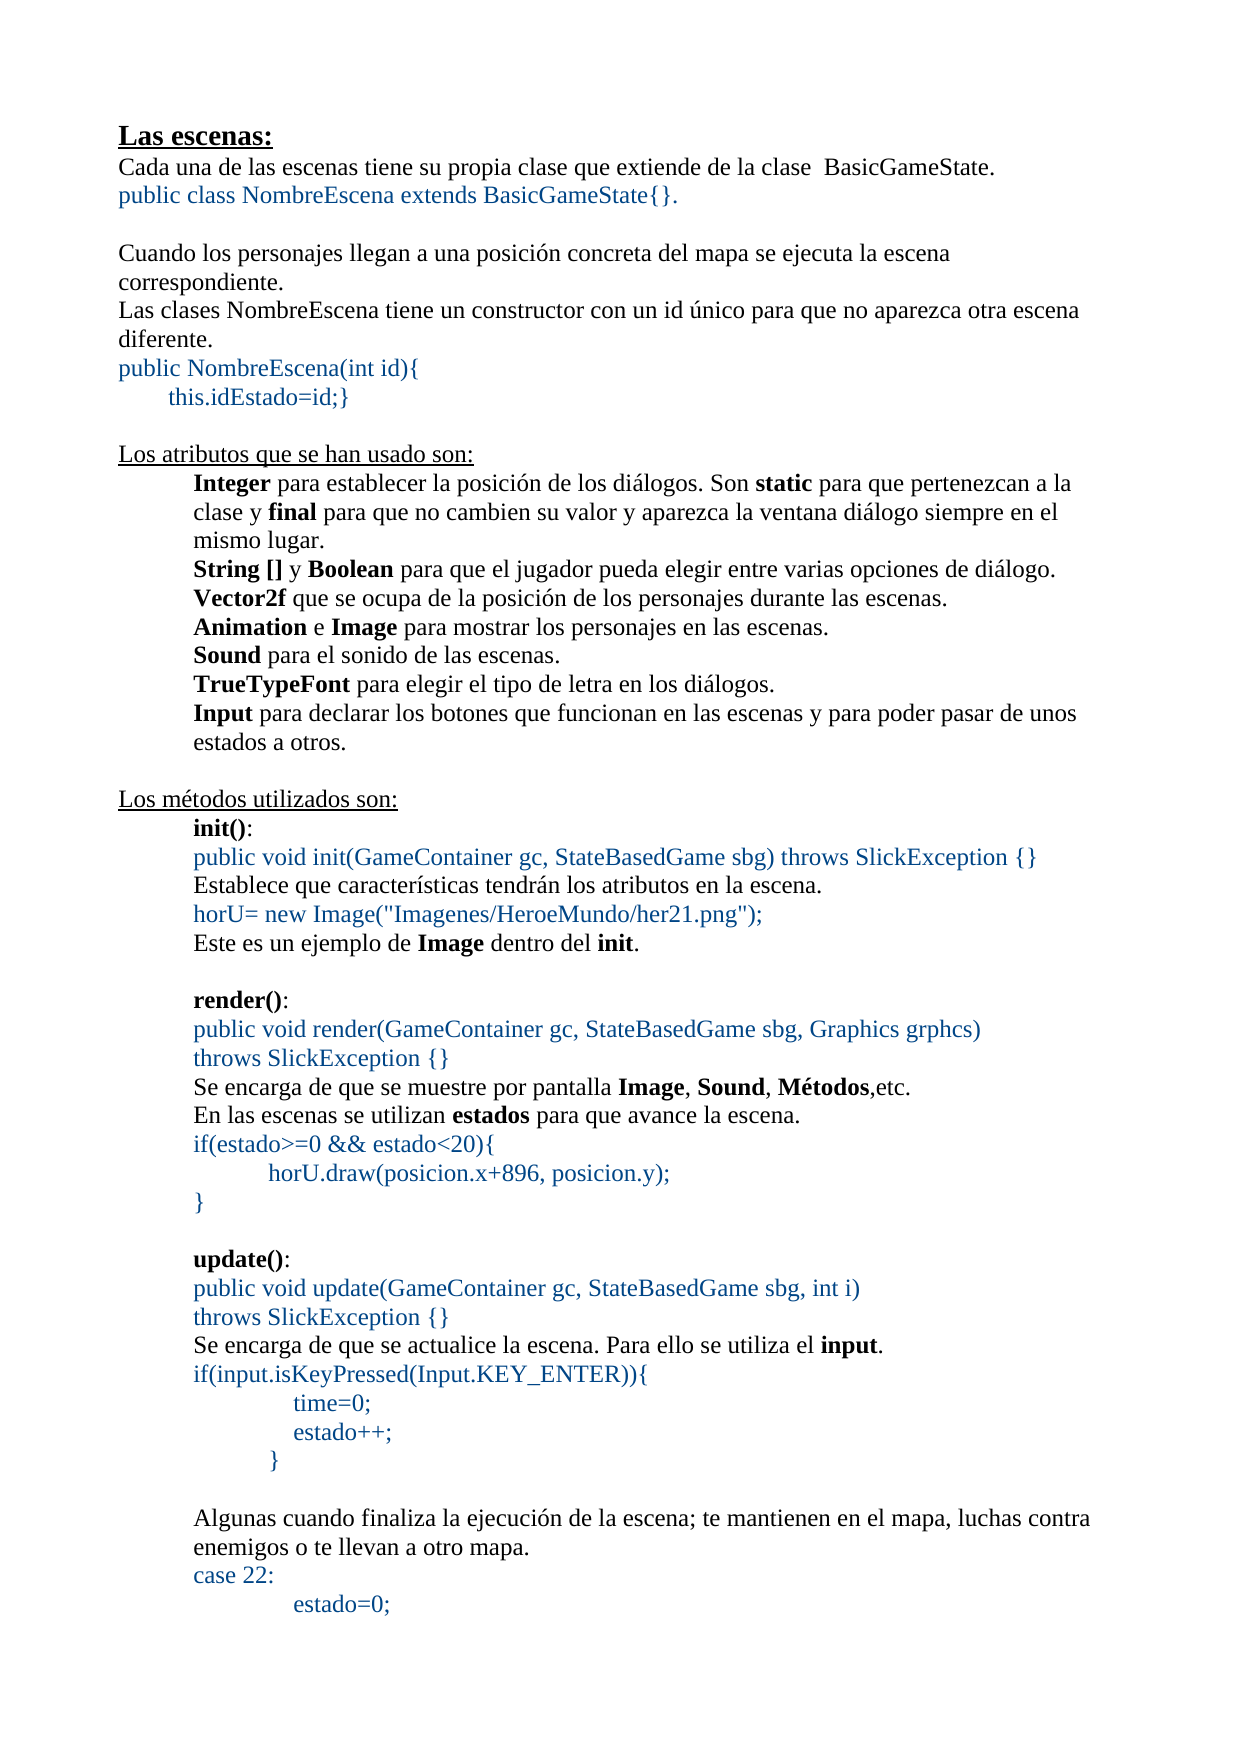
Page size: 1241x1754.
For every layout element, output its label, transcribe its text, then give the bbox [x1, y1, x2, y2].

text time=0; [193, 1388, 1122, 1417]
text this.idEstado=id;} [118, 382, 1122, 410]
text public void render(GameContainer gc, StateBasedGame sbg, Graphics grphcs) [118, 1014, 1122, 1043]
text public class NombreEscena extends BasicGameState{}. [118, 180, 1122, 209]
text } [118, 1187, 1122, 1215]
text Los métodos utilizados son: [118, 784, 1122, 813]
text Cuando los personajes llegan a una posición concreta del mapa se ejecuta la escena correspondiente. [118, 238, 1122, 295]
text Se encarga de que se actualice la escena. Para ello se utiliza el input. [193, 1330, 1122, 1359]
text if(estado>=0 && estado<20){ [118, 1129, 1122, 1158]
text En las escenas se utilizan estados para que avance la escena. [118, 1100, 1122, 1129]
list Integer para establecer la posición de los diálogos. Son static para que pertenezcan a la clase y final para que no cambien su valor y aparezca la ventana diálogo siempre en el mismo lugar. [156, 468, 1122, 554]
text Las escenas: [118, 118, 1122, 152]
list Vector2f que se ocupa de la posición de los personajes durante las escenas. [156, 583, 1122, 612]
list Sound para el sonido de las escenas. [156, 640, 1122, 669]
text horU= new Image("Imagenes/HeroeMundo/her21.png"); [118, 899, 1122, 928]
list update(): [156, 1244, 1122, 1273]
text Las clases NombreEscena tiene un constructor con un id único para que no aparezca otra escena diferente. [118, 295, 1122, 353]
list Input para declarar los botones que funcionan en las escenas y para poder pasar de unos estados a otros. [156, 698, 1122, 755]
list render(): [156, 985, 1122, 1014]
list Animation e Image para mostrar los personajes en las escenas. [156, 612, 1122, 640]
text Se encarga de que se muestre por pantalla Image, Sound, Métodos,etc. [118, 1072, 1122, 1100]
text } [193, 1445, 1122, 1474]
text throws SlickException {} [193, 1302, 1122, 1330]
text estado=0; [193, 1589, 1122, 1618]
text public void update(GameContainer gc, StateBasedGame sbg, int i) [193, 1273, 1122, 1302]
text public NombreEscena(int id){ [118, 353, 1122, 382]
list init(): [156, 813, 1122, 842]
text public void init(GameContainer gc, StateBasedGame sbg) throws SlickException {} [118, 842, 1122, 870]
text horU.draw(posicion.x+896, posicion.y); [118, 1158, 1122, 1187]
text case 22: [193, 1560, 1122, 1589]
text Los atributos que se han usado son: [118, 439, 1122, 468]
text Cada una de las escenas tiene su propia clase que extiende de la clase BasicGameState. [118, 152, 1122, 180]
list String [] y Boolean para que el jugador pueda elegir entre varias opciones de diálogo. [156, 554, 1122, 583]
list TrueTypeFont para elegir el tipo de letra en los diálogos. [156, 669, 1122, 698]
text if(input.isKeyPressed(Input.KEY_ENTER)){ [193, 1359, 1122, 1388]
text Este es un ejemplo de Image dentro del init. [118, 928, 1122, 957]
text Algunas cuando finaliza la ejecución de la escena; te mantienen en el mapa, luchas contra enemigos o te llevan a otro mapa. [193, 1503, 1122, 1560]
text Establece que características tendrán los atributos en la escena. [118, 870, 1122, 899]
text estado++; [193, 1417, 1122, 1445]
text throws SlickException {} [118, 1043, 1122, 1072]
